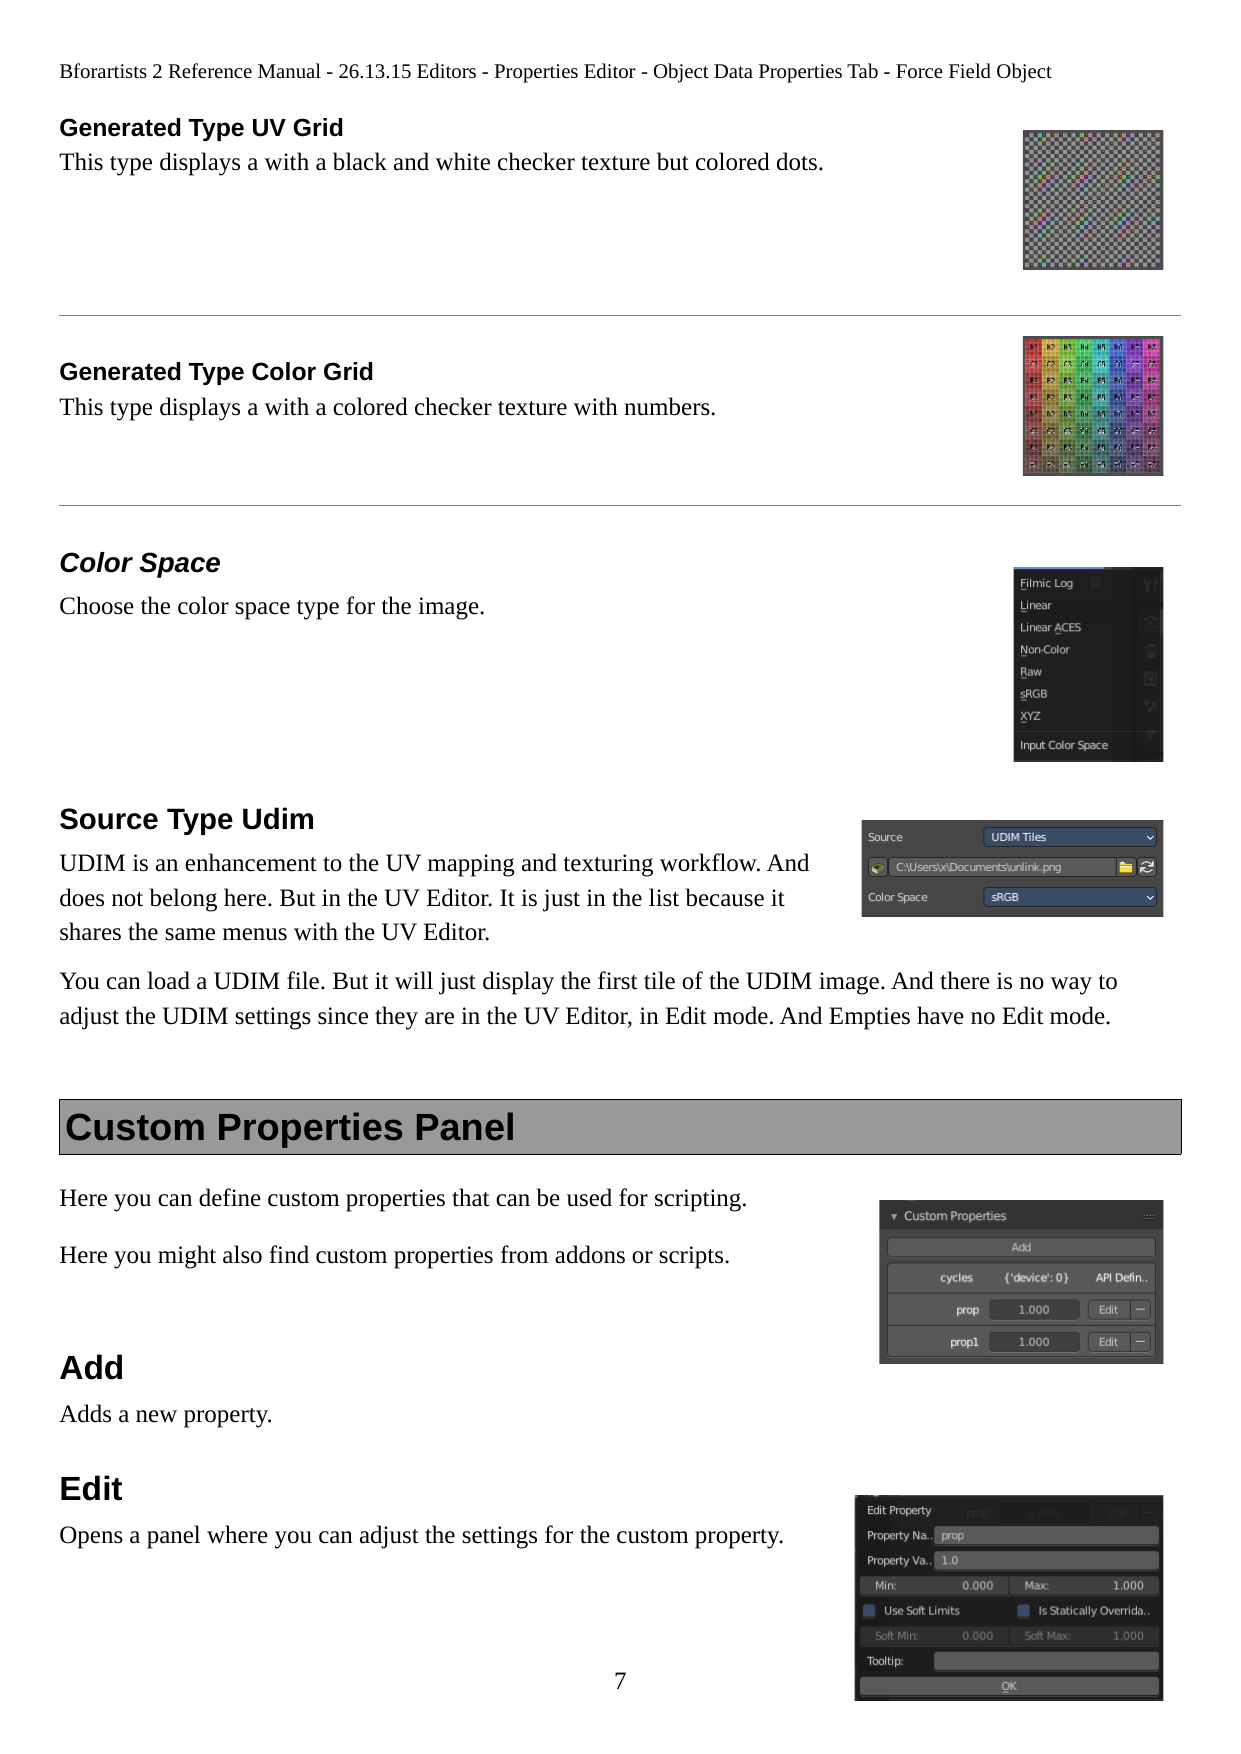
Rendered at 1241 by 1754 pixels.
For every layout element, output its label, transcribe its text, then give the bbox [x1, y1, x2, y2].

picture [879, 1200, 1164, 1364]
subtitle Edit [59, 1468, 1181, 1507]
text This type displays a with a colored checker texture with numbers. [59, 392, 1022, 421]
picture [1013, 567, 1164, 762]
text Opens a panel where you can adjust the settings for the custom property. [59, 1520, 854, 1548]
text Choose the color space type for the image. [59, 591, 1013, 620]
text This type displays a with a black and white checker texture but colored dots. [59, 147, 1022, 176]
subtitle Generated Type Color Grid [59, 357, 1022, 386]
text Here you might also find custom properties from addons or scripts. [59, 1240, 879, 1269]
picture [1022, 336, 1164, 476]
picture [1022, 130, 1164, 270]
subtitle Color Space [59, 547, 1181, 579]
subtitle Add [59, 1347, 1181, 1386]
subtitle Source Type Udim [59, 802, 1181, 836]
table_header Custom Properties Panel [60, 1100, 1181, 1154]
text UDIM is an enhancement to the UV mapping and texturing workflow. And does not belong here. But in the UV Editor. It is just in the list because it shares the same menus with the UV Editor. [59, 848, 1181, 946]
text Here you can define custom properties that can be used for scripting. [59, 1183, 1181, 1212]
text Adds a new property. [59, 1399, 1181, 1427]
picture [854, 1495, 1164, 1701]
subtitle Generated Type UV Grid [59, 113, 1181, 141]
picture [861, 820, 1164, 917]
text You can load a UDIM file. But it will just display the first tile of the UDIM image. And there is no way to adjust the UDIM settings since they are in the UV Editor, in Edit mode. And Empties have no Edit mode. [59, 966, 1181, 1029]
